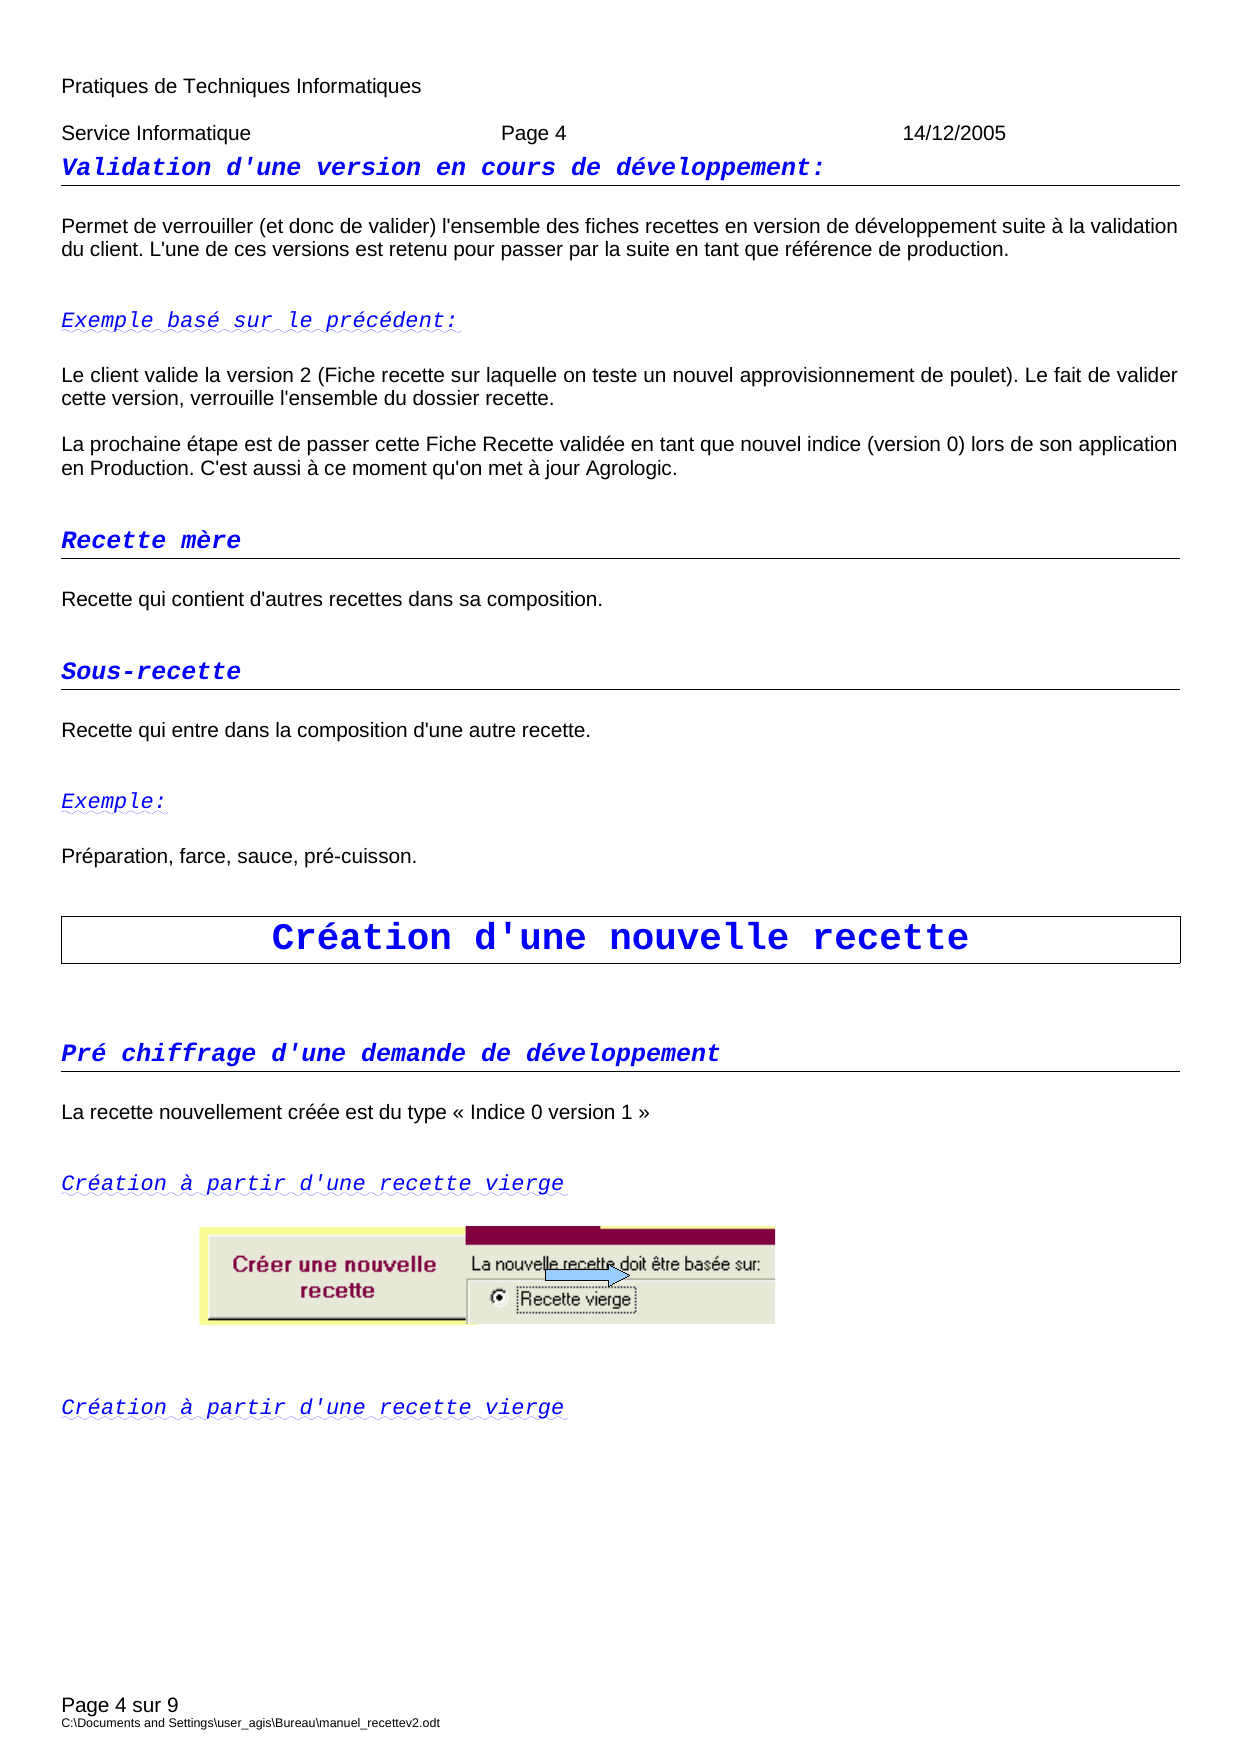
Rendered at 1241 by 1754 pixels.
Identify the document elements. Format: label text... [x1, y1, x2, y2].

text La recette nouvellement créée est du type « Indice 0 version 1 » [61, 1101, 1180, 1124]
text Permet de verrouiller (et donc de valider) l'ensemble des fiches recettes en version de développement suite à la validation du client. L'une de ces versions est retenu pour passer par la suite en tant que référence de production. [61, 214, 1180, 261]
subtitle Création à partir d'une recette vierge [61, 1396, 1180, 1421]
subtitle Pré chiffrage d'une demande de développement [61, 1041, 1180, 1071]
subtitle Exemple: [61, 790, 1180, 815]
text La prochaine étape est de passer cette Fiche Recette validée en tant que nouvel indice (version 0) lors de son application en Production. C'est aussi à ce moment qu'on met à jour Agrologic. [61, 433, 1180, 479]
text Le client valide la version 2 (Fiche recette sur laquelle on teste un nouvel approvisionnement de poulet). Le fait de valider cette version, verrouille l'ensemble du dossier recette. [61, 363, 1180, 410]
text Préparation, farce, sauce, pré-cuisson. [61, 845, 1180, 868]
text Recette qui contient d'autres recettes dans sa composition. [61, 588, 1180, 611]
subtitle Création à partir d'une recette vierge [61, 1172, 1180, 1197]
subtitle Sous-recette [61, 659, 1180, 689]
text Recette qui entre dans la composition d'une autre recette. [61, 719, 1180, 742]
subtitle Exemple basé sur le précédent: [61, 309, 1180, 334]
subtitle Recette mère [61, 528, 1180, 558]
subtitle Validation d'une version en cours de développement: [61, 154, 1180, 185]
subtitle Création d'une nouvelle recette [62, 917, 1180, 963]
